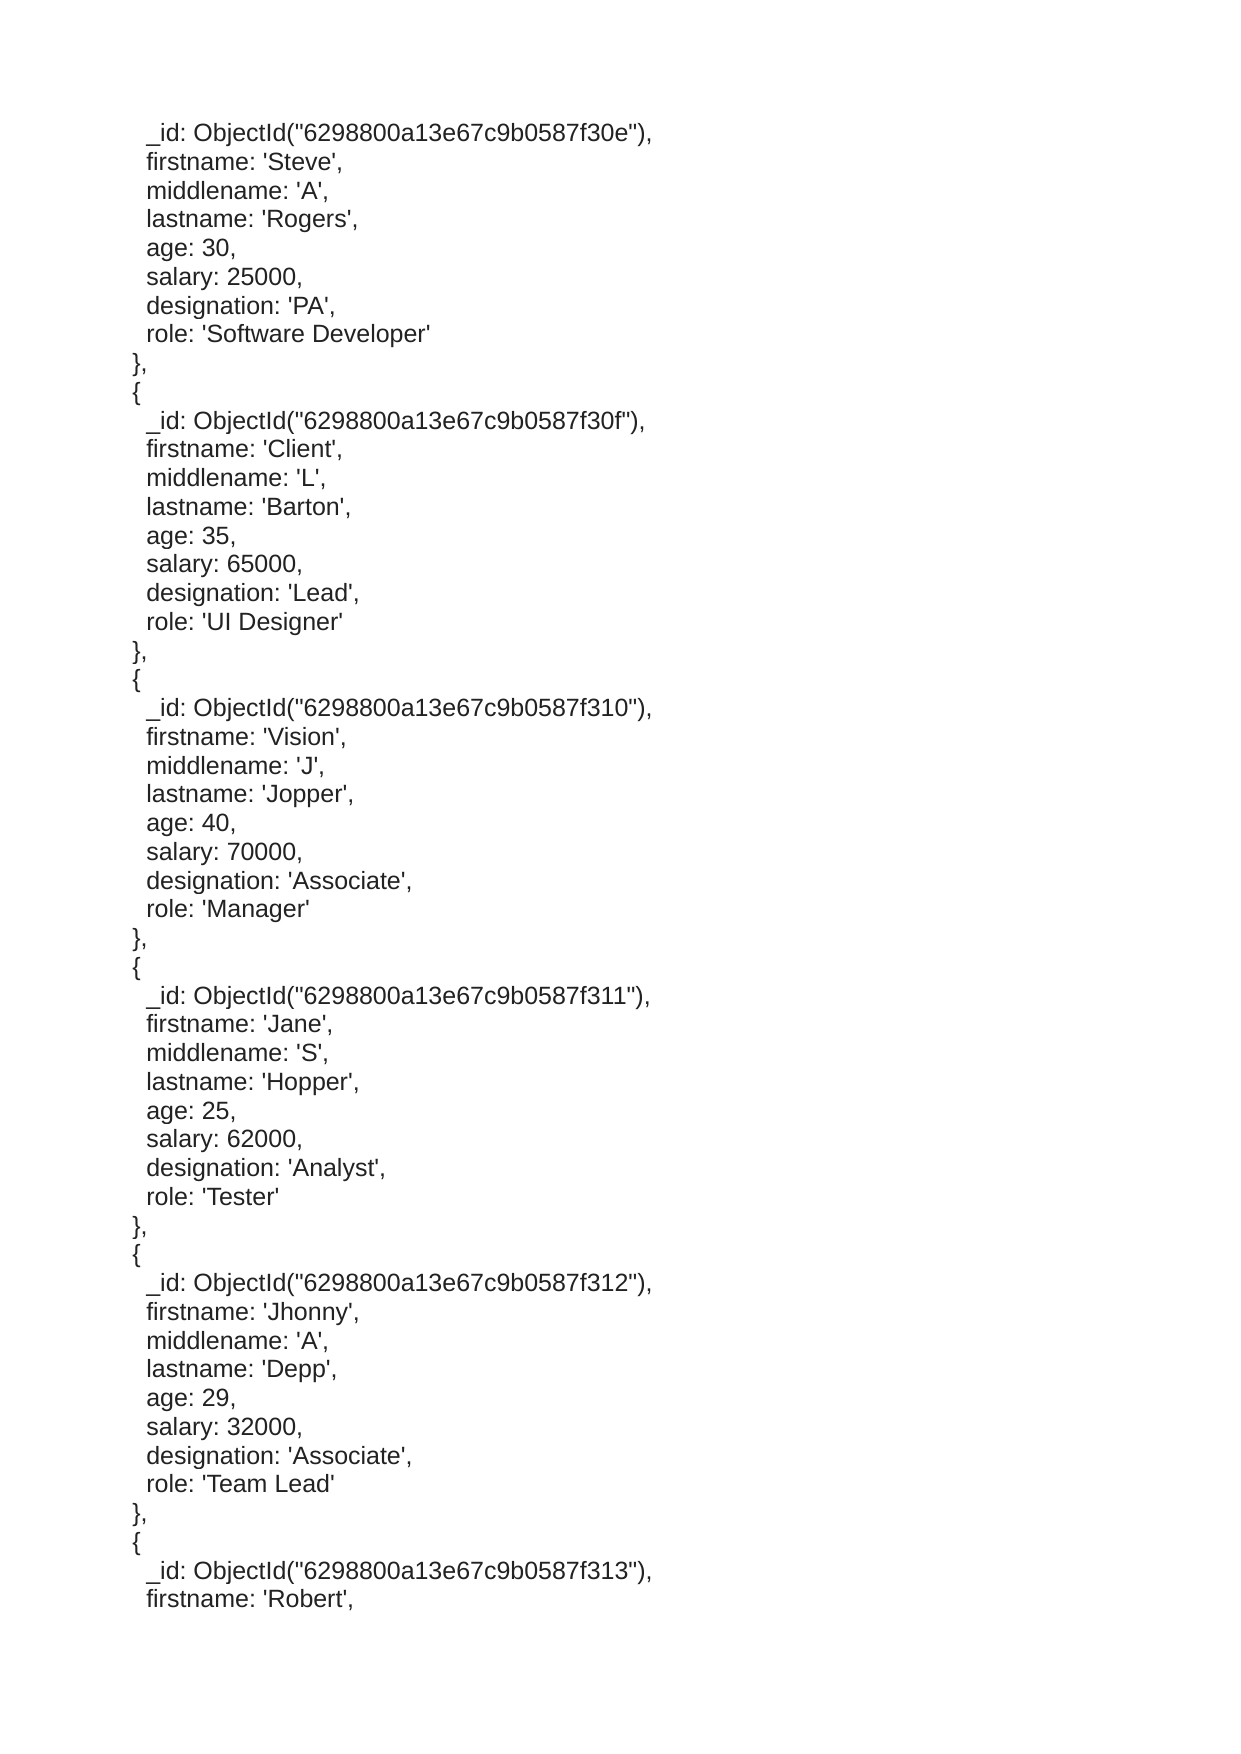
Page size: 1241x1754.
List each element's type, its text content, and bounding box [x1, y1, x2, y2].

text _id: ObjectId("6298800a13e67c9b0587f30e"), firstname: 'Steve', middlename: 'A', lastname: 'Rogers', age: 30, salary: 25000, designation: 'PA', role: 'Software Developer' }, { _id: ObjectId("6298800a13e67c9b0587f30f"), firstname: 'Client', middlename: 'L', lastname: 'Barton', age: 35, salary: 65000, designation: 'Lead', role: 'UI Designer' }, { _id: ObjectId("6298800a13e67c9b0587f310"), firstname: 'Vision', middlename: 'J', lastname: 'Jopper', age: 40, salary: 70000, designation: 'Associate', role: 'Manager' }, { _id: ObjectId("6298800a13e67c9b0587f311"), firstname: 'Jane', middlename: 'S', lastname: 'Hopper', age: 25, salary: 62000, designation: 'Analyst', role: 'Tester' }, { _id: ObjectId("6298800a13e67c9b0587f312"), firstname: 'Jhonny', middlename: 'A', lastname: 'Depp', age: 29, salary: 32000, designation: 'Associate', role: 'Team Lead' }, { _id: ObjectId("6298800a13e67c9b0587f313"), firstname: 'Robert', [118, 118, 1122, 1613]
